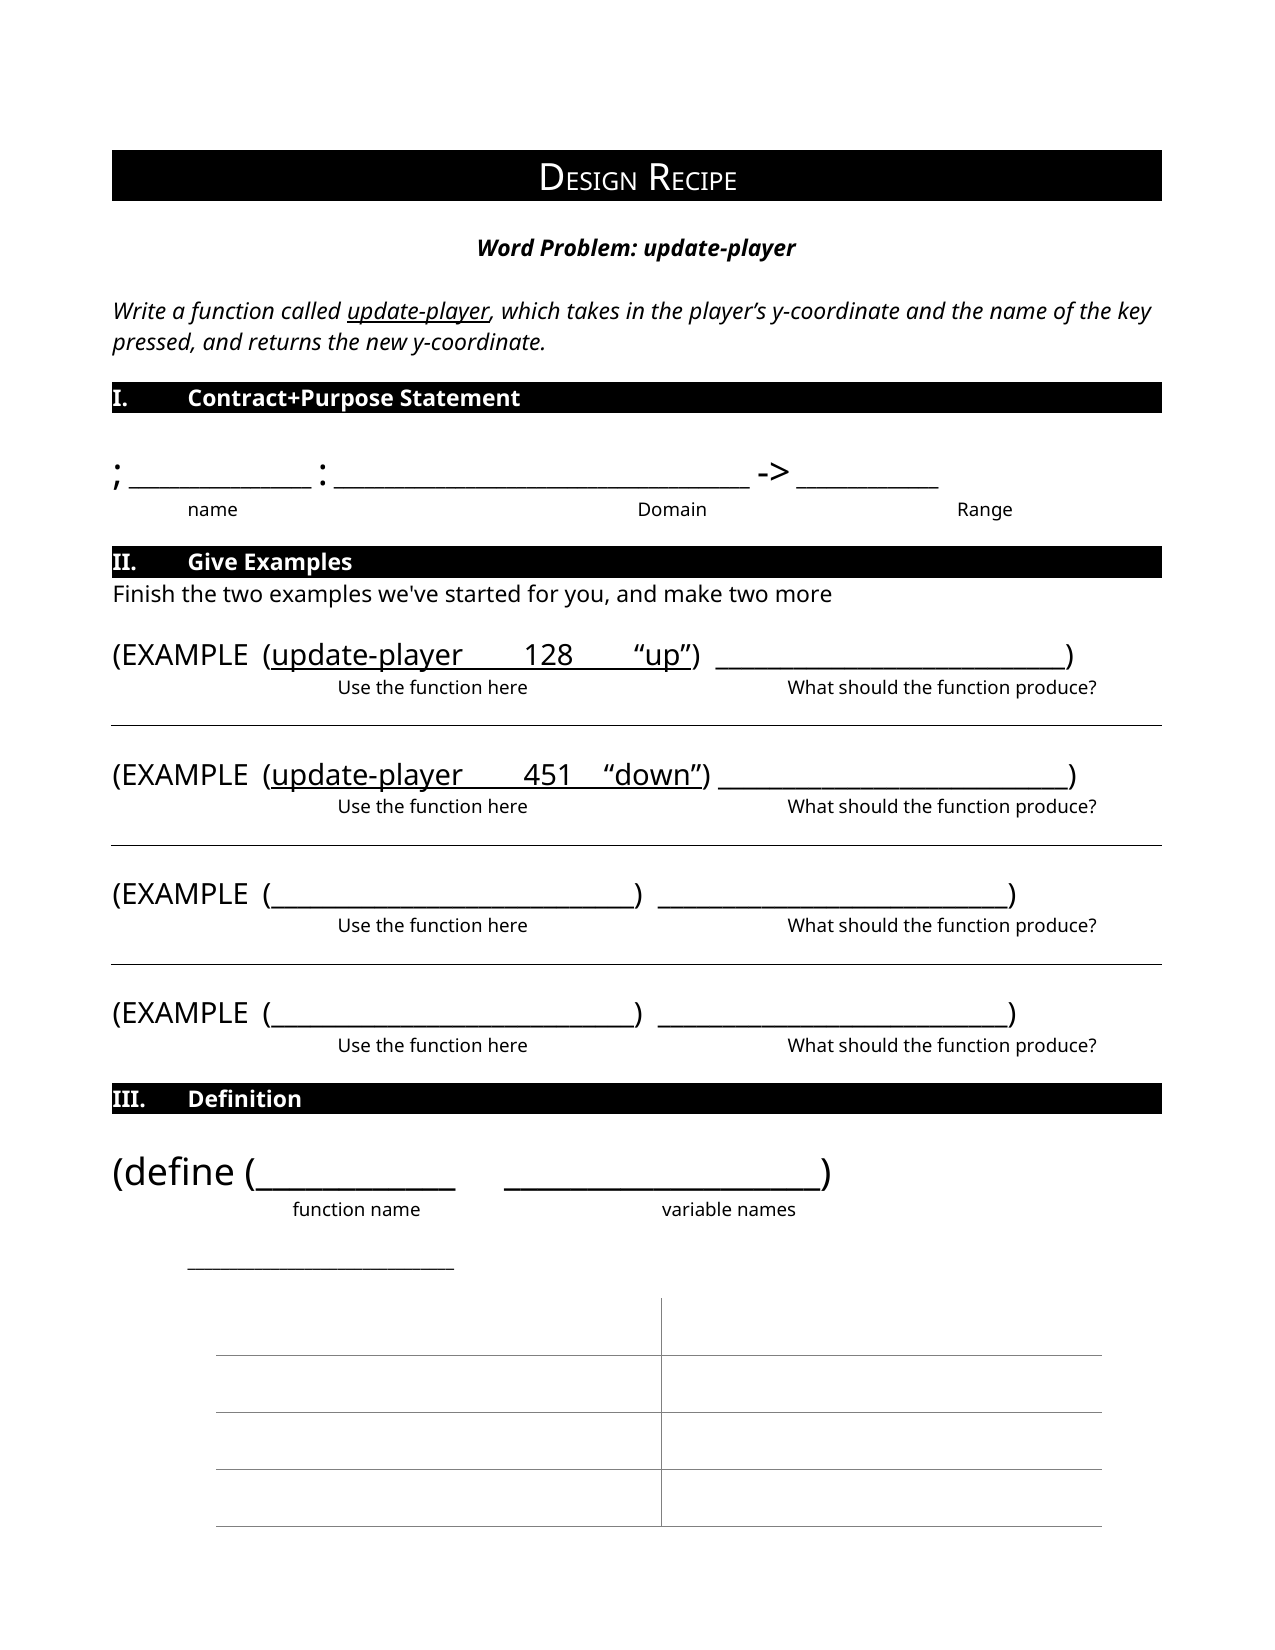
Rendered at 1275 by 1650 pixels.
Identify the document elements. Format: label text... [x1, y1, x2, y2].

text (define (____________ ___________________) [112, 1145, 1162, 1196]
text Use the function here What should the function produce? [112, 913, 1162, 938]
table_header [662, 1298, 1102, 1355]
subtitle Contract+Purpose Statement [112, 382, 1162, 413]
text Write a function called update-player, which takes in the player’s y-coordinate and the name of the key pressed, and returns the new y-coordinate. [112, 295, 1162, 357]
table_cell [662, 1413, 1102, 1469]
table_cell [662, 1470, 1102, 1526]
table_header [216, 1298, 661, 1355]
text Use the function here What should the function produce? [112, 793, 1162, 819]
text Use the function here What should the function produce? [112, 674, 1162, 699]
subtitle Design Recipe [112, 150, 1162, 201]
table_cell [216, 1356, 661, 1412]
text Use the function here What should the function produce? [112, 1032, 1162, 1058]
text ; __________________ : _________________________________________ -> ______________ [112, 445, 1162, 496]
text (EXAMPLE (____________________________) ___________________________) [112, 992, 1162, 1032]
table_cell [216, 1413, 661, 1469]
text Finish the two examples we've started for you, and make two more [112, 578, 1162, 609]
text (EXAMPLE (____________________________) ___________________________) [112, 873, 1162, 913]
table_cell [662, 1356, 1102, 1412]
table_cell [216, 1470, 661, 1526]
text function name variable names [112, 1196, 1162, 1222]
text name Domain Range [112, 496, 1162, 521]
subtitle Give Examples [112, 546, 1162, 578]
text (EXAMPLE (update-player 128 “up”) ___________________________) [112, 634, 1162, 674]
text Word Problem: update-player [112, 232, 1162, 263]
subtitle Definition [112, 1083, 1162, 1114]
text ________________________________ [112, 1247, 1162, 1273]
text (EXAMPLE (update-player 451 “down”) ___________________________) [112, 754, 1162, 793]
